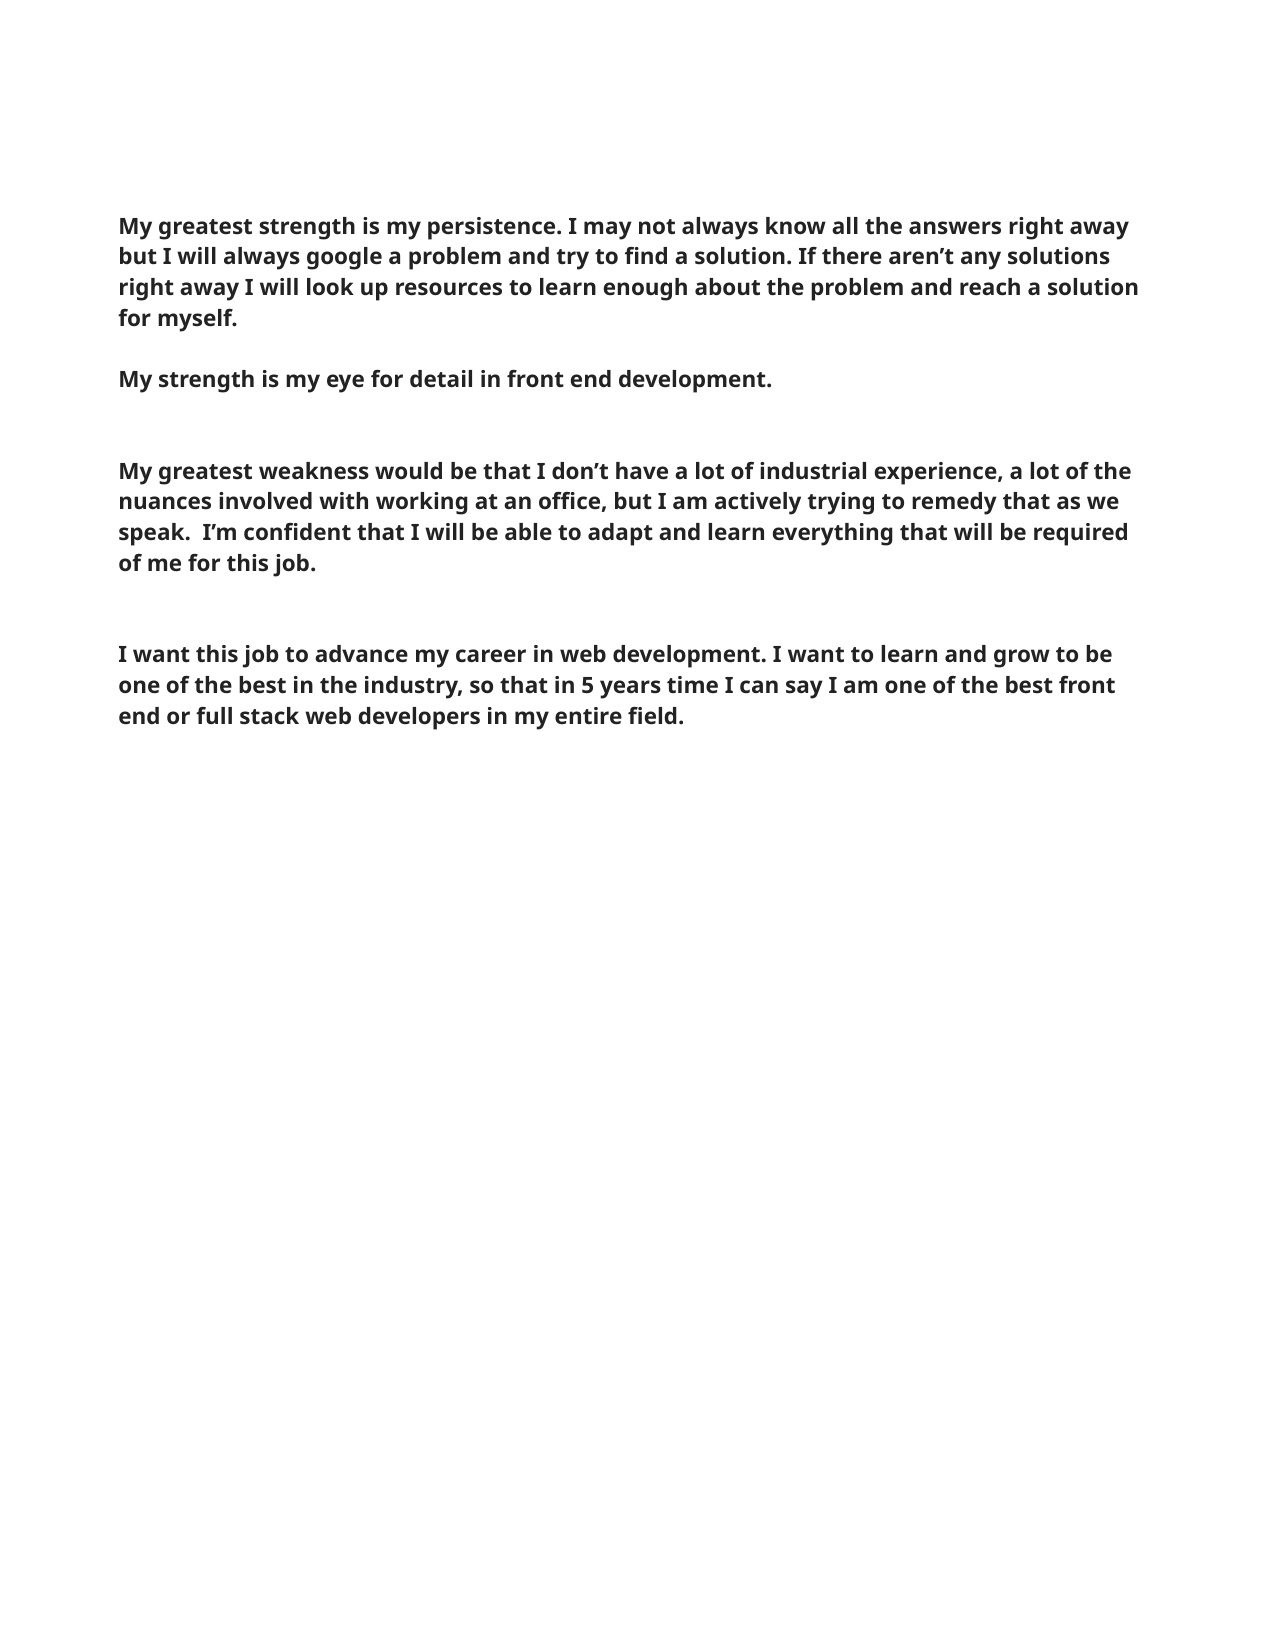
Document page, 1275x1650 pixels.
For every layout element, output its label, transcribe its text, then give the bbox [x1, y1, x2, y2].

text My greatest weakness would be that I don’t have a lot of industrial experience, a lot of the nuances involved with working at an office, but I am actively trying to remedy that as we speak. I’m confident that I will be able to adapt and learn everything that will be required of me for this job. [118, 455, 1157, 577]
text My greatest strength is my persistence. I may not always know all the answers right away but I will always google a problem and try to find a solution. If there aren’t any solutions right away I will look up resources to learn enough about the problem and reach a solution for myself. [118, 210, 1157, 332]
text My strength is my eye for detail in front end development. [118, 363, 1157, 394]
text I want this job to advance my career in web development. I want to learn and grow to be one of the best in the industry, so that in 5 years time I can say I am one of the best front end or full stack web developers in my entire field. [118, 639, 1157, 731]
